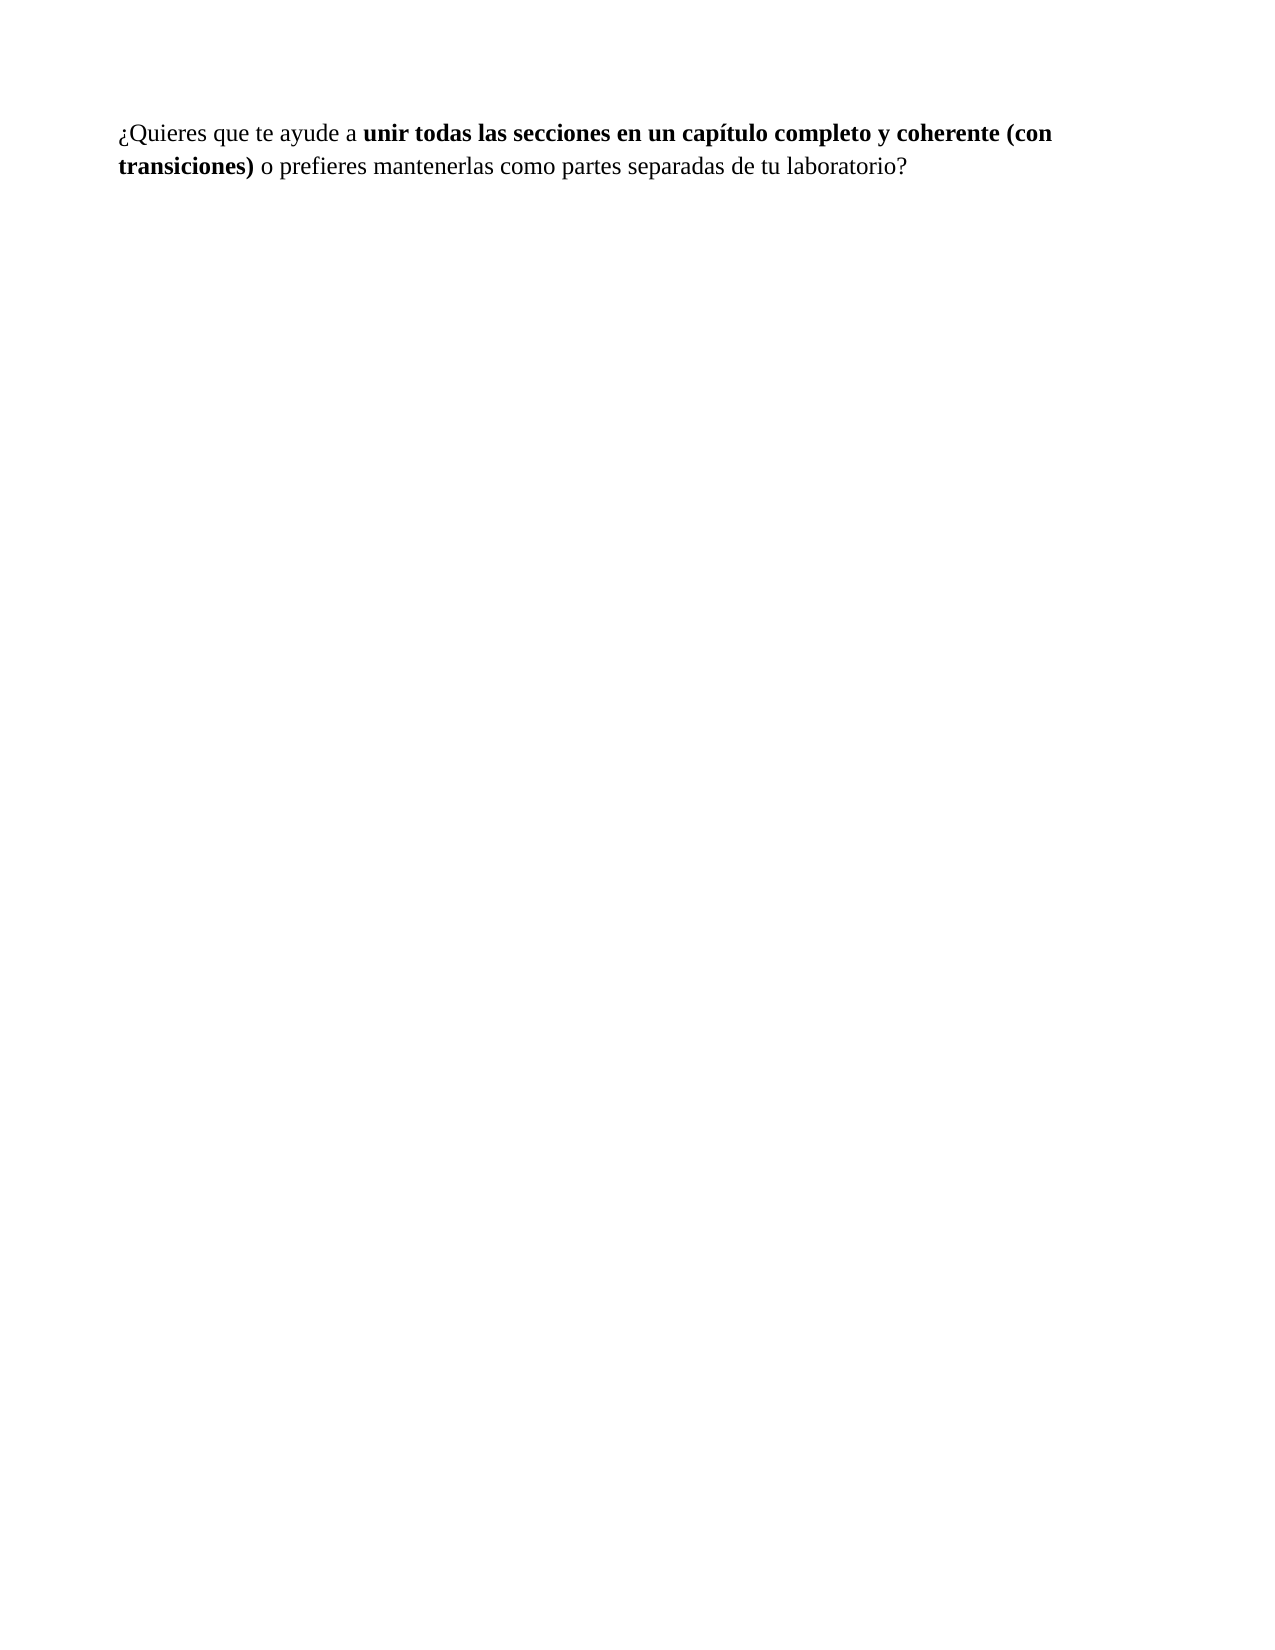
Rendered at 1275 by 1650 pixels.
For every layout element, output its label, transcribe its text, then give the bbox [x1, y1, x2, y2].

text ¿Quieres que te ayude a unir todas las secciones en un capítulo completo y coherente (con transiciones) o prefieres mantenerlas como partes separadas de tu laboratorio? [118, 118, 1157, 180]
